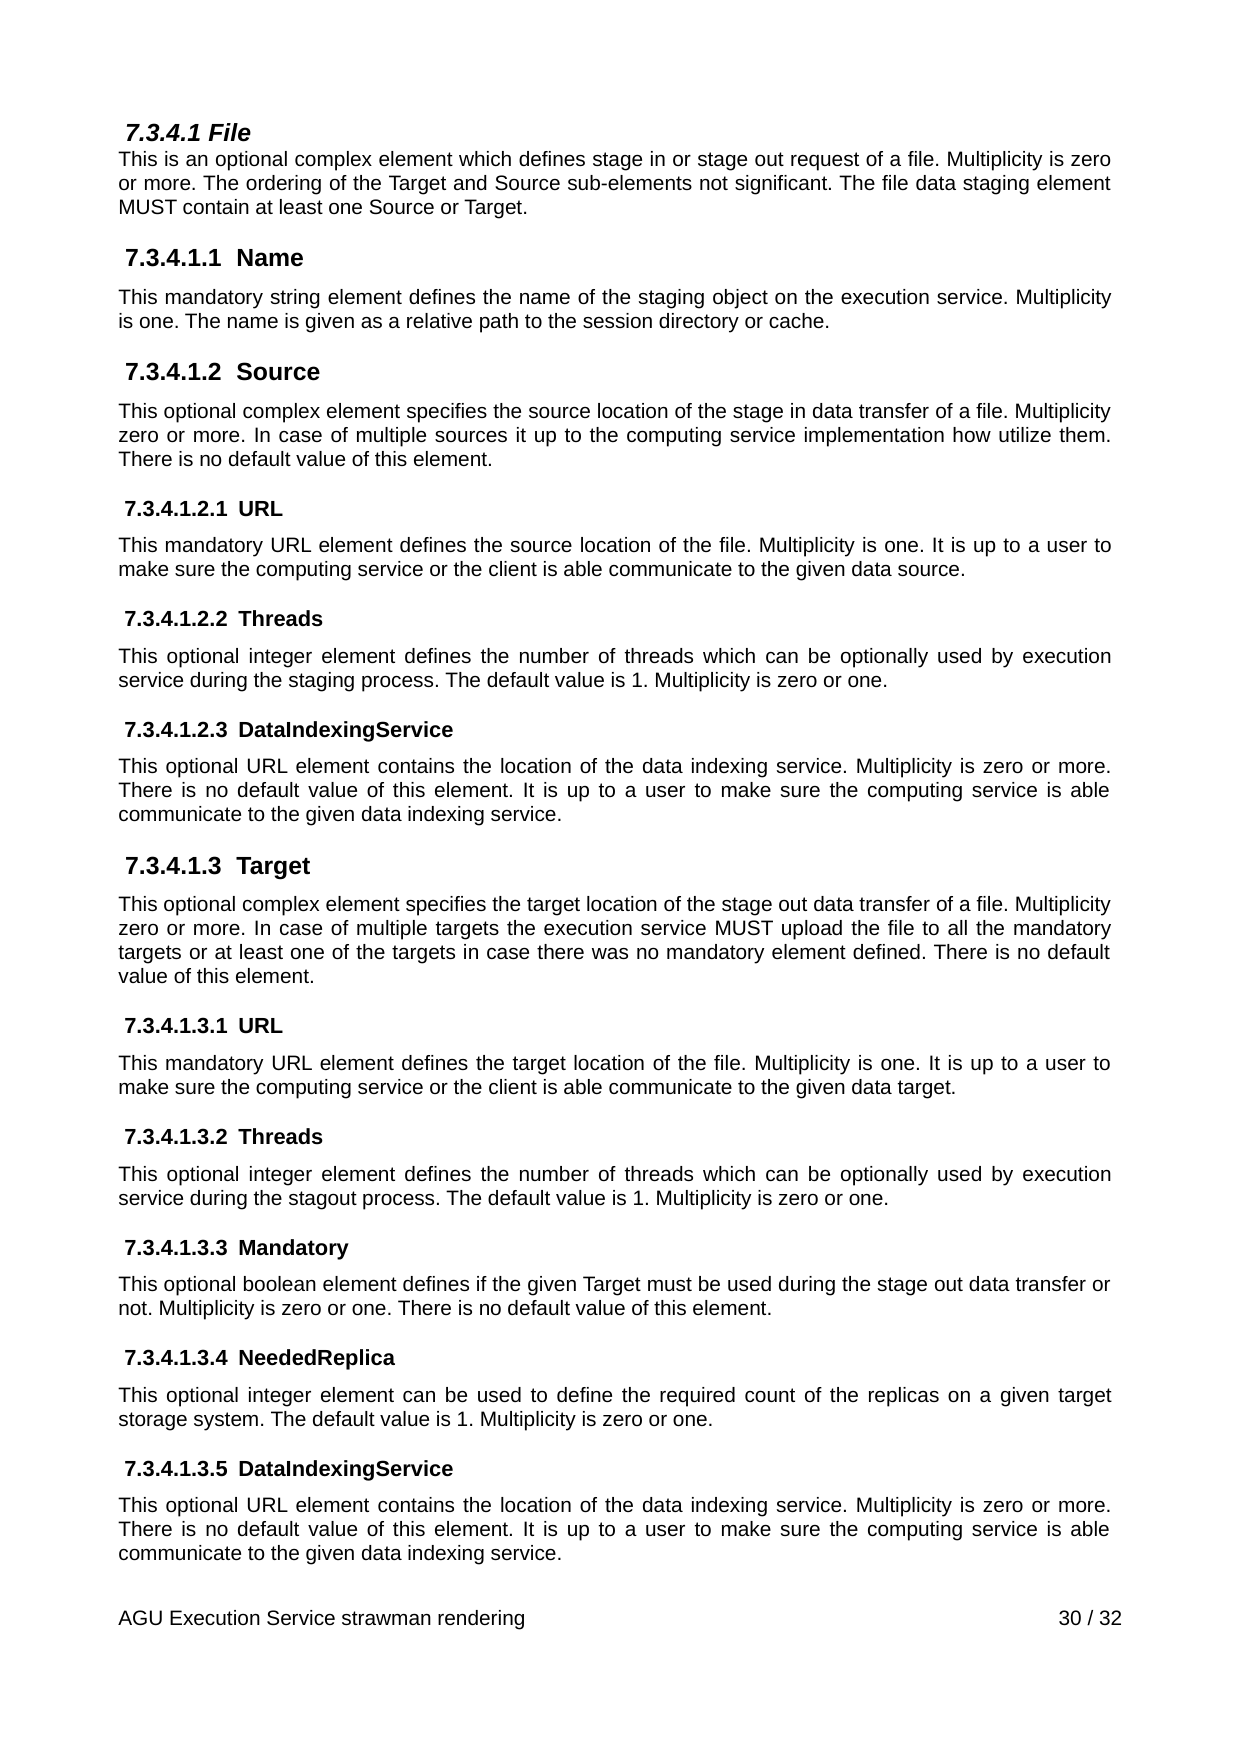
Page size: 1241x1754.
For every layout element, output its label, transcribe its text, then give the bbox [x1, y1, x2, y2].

text This optional integer element can be used to define the required count of the replicas on a given target storage system. The default value is 1. Multiplicity is zero or one. [118, 1383, 1113, 1431]
text This optional URL element contains the location of the data indexing service. Multiplicity is zero or more. There is no default value of this element. It is up to a user to make sure the computing service is able communicate to the given data indexing service. [118, 1493, 1113, 1565]
subtitle Source [118, 357, 1113, 386]
subtitle Threads [118, 1124, 1122, 1149]
text This optional URL element contains the location of the data indexing service. Multiplicity is zero or more. There is no default value of this element. It is up to a user to make sure the computing service is able communicate to the given data indexing service. [118, 754, 1113, 826]
text This optional complex element specifies the source location of the stage in data transfer of a file. Multiplicity zero or more. In case of multiple sources it up to the computing service implementation how utilize them. There is no default value of this element. [118, 398, 1113, 470]
text This mandatory URL element defines the target location of the file. Multiplicity is one. It is up to a user to make sure the computing service or the client is able communicate to the given data target. [118, 1051, 1113, 1099]
subtitle DataIndexingService [118, 717, 1122, 742]
subtitle URL [118, 495, 1122, 521]
text This mandatory string element defines the name of the staging object on the execution service. Multiplicity is one. The name is given as a relative path to the session directory or cache. [118, 284, 1113, 332]
subtitle URL [118, 1013, 1122, 1038]
text This optional integer element defines the number of threads which can be optionally used by execution service during the staging process. The default value is 1. Multiplicity is zero or one. [118, 644, 1113, 692]
text This optional boolean element defines if the given Target must be used during the stage out data transfer or not. Multiplicity is zero or one. There is no default value of this element. [118, 1272, 1113, 1320]
text This mandatory URL element defines the source location of the file. Multiplicity is one. It is up to a user to make sure the computing service or the client is able communicate to the given data source. [118, 533, 1113, 581]
text This optional integer element defines the number of threads which can be optionally used by execution service during the stagout process. The default value is 1. Multiplicity is zero or one. [118, 1161, 1113, 1209]
text This optional complex element specifies the target location of the stage out data transfer of a file. Multiplicity zero or more. In case of multiple targets the execution service MUST upload the file to all the mandatory targets or at least one of the targets in case there was no mandatory element defined. There is no default value of this element. [118, 892, 1113, 988]
subtitle DataIndexingService [118, 1456, 1122, 1481]
subtitle Name [118, 243, 1113, 272]
text This is an optional complex element which defines stage in or stage out request of a file. Multiplicity is zero or more. The ordering of the Target and Source sub-elements not significant. The file data staging element MUST contain at least one Source or Target. [118, 147, 1113, 218]
subtitle File [118, 118, 1113, 147]
subtitle Mandatory [118, 1234, 1122, 1259]
subtitle Threads [118, 606, 1122, 631]
subtitle NeededReplica [118, 1345, 1122, 1370]
subtitle Target [118, 851, 1113, 880]
